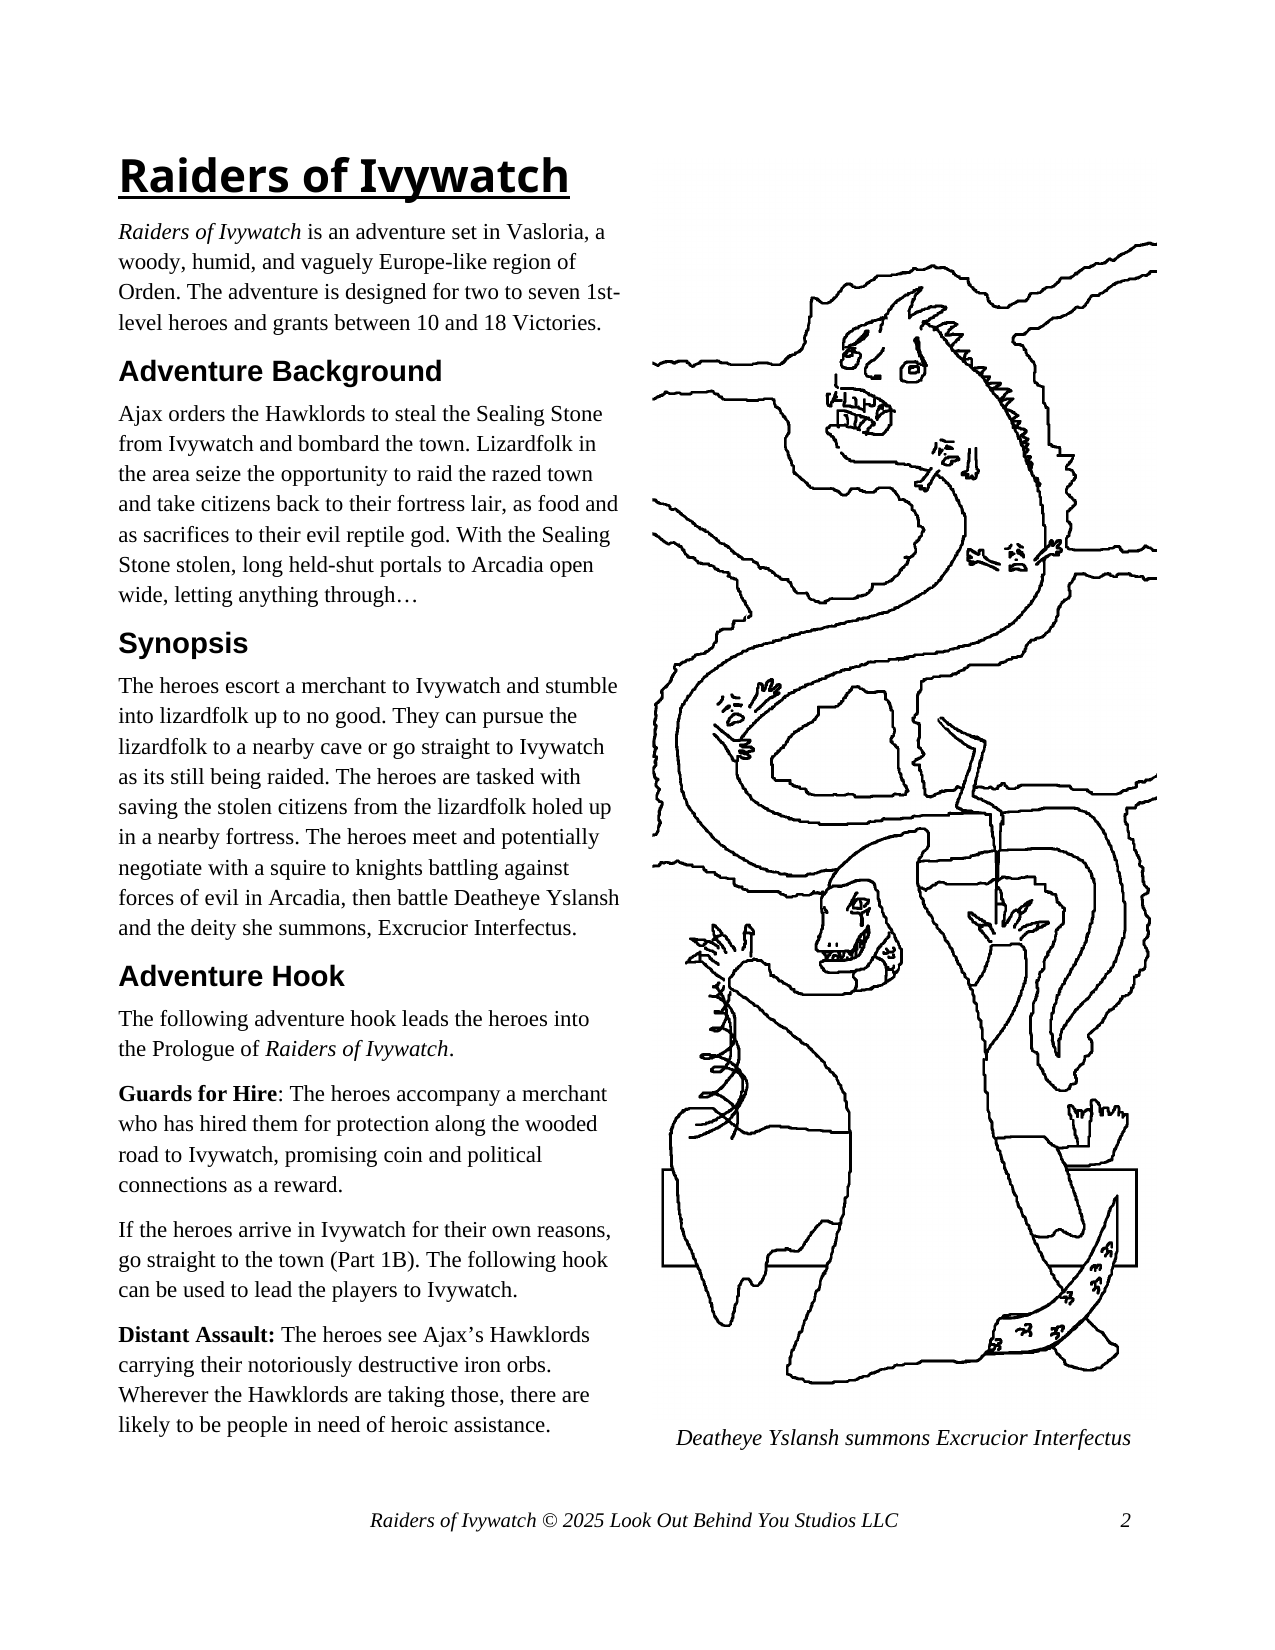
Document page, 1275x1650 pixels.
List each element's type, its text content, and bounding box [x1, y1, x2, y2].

text Distant Assault: The heroes see Ajax’s Hawklords carrying their notoriously destructive iron orbs. Wherever the Hawklords are taking those, there are likely to be people in need of heroic assistance. [118, 1321, 622, 1438]
subtitle Raiders of Ivywatch [118, 143, 622, 206]
picture [652, 158, 1157, 1420]
text [652, 143, 1157, 158]
text Guards for Hire: The heroes accompany a merchant who has hired them for protection along the wooded road to Ivywatch, promising coin and political connections as a reward. [118, 1080, 622, 1197]
subtitle Adventure Hook [118, 959, 622, 993]
text The following adventure hook leads the heroes into the Prologue of Raiders of Ivywatch. [118, 1005, 622, 1062]
subtitle Adventure Background [118, 353, 622, 387]
text Deatheye Yslansh summons Excrucior Interfectus [652, 1420, 1157, 1450]
text Raiders of Ivywatch is an adventure set in Vasloria, a woody, humid, and vaguely Europe-like region of Orden. The adventure is designed for two to seven 1st-level heroes and grants between 10 and 18 Victories. [118, 218, 622, 335]
subtitle Synopsis [118, 626, 622, 660]
text If the heroes arrive in Ivywatch for their own reasons, go straight to the town (Part 1B). The following hook can be used to lead the players to Ivywatch. [118, 1216, 622, 1302]
text The heroes escort a merchant to Ivywatch and stumble into lizardfolk up to no good. They can pursue the lizardfolk to a nearby cave or go straight to Ivywatch as its still being raided. The heroes are tasked with saving the stolen citizens from the lizardfolk holed up in a nearby fortress. The heroes meet and potentially negotiate with a squire to knights battling against forces of evil in Arcadia, then battle Deatheye Yslansh and the deity she summons, Excrucior Interfectus. [118, 672, 622, 940]
text Ajax orders the Hawklords to steal the Sealing Stone from Ivywatch and bombard the town. Lizardfolk in the area seize the opportunity to raid the razed town and take citizens back to their fortress lair, as food and as sacrifices to their evil reptile god. With the Sealing Stone stolen, long held-shut portals to Arcadia open wide, letting anything through… [118, 400, 622, 607]
